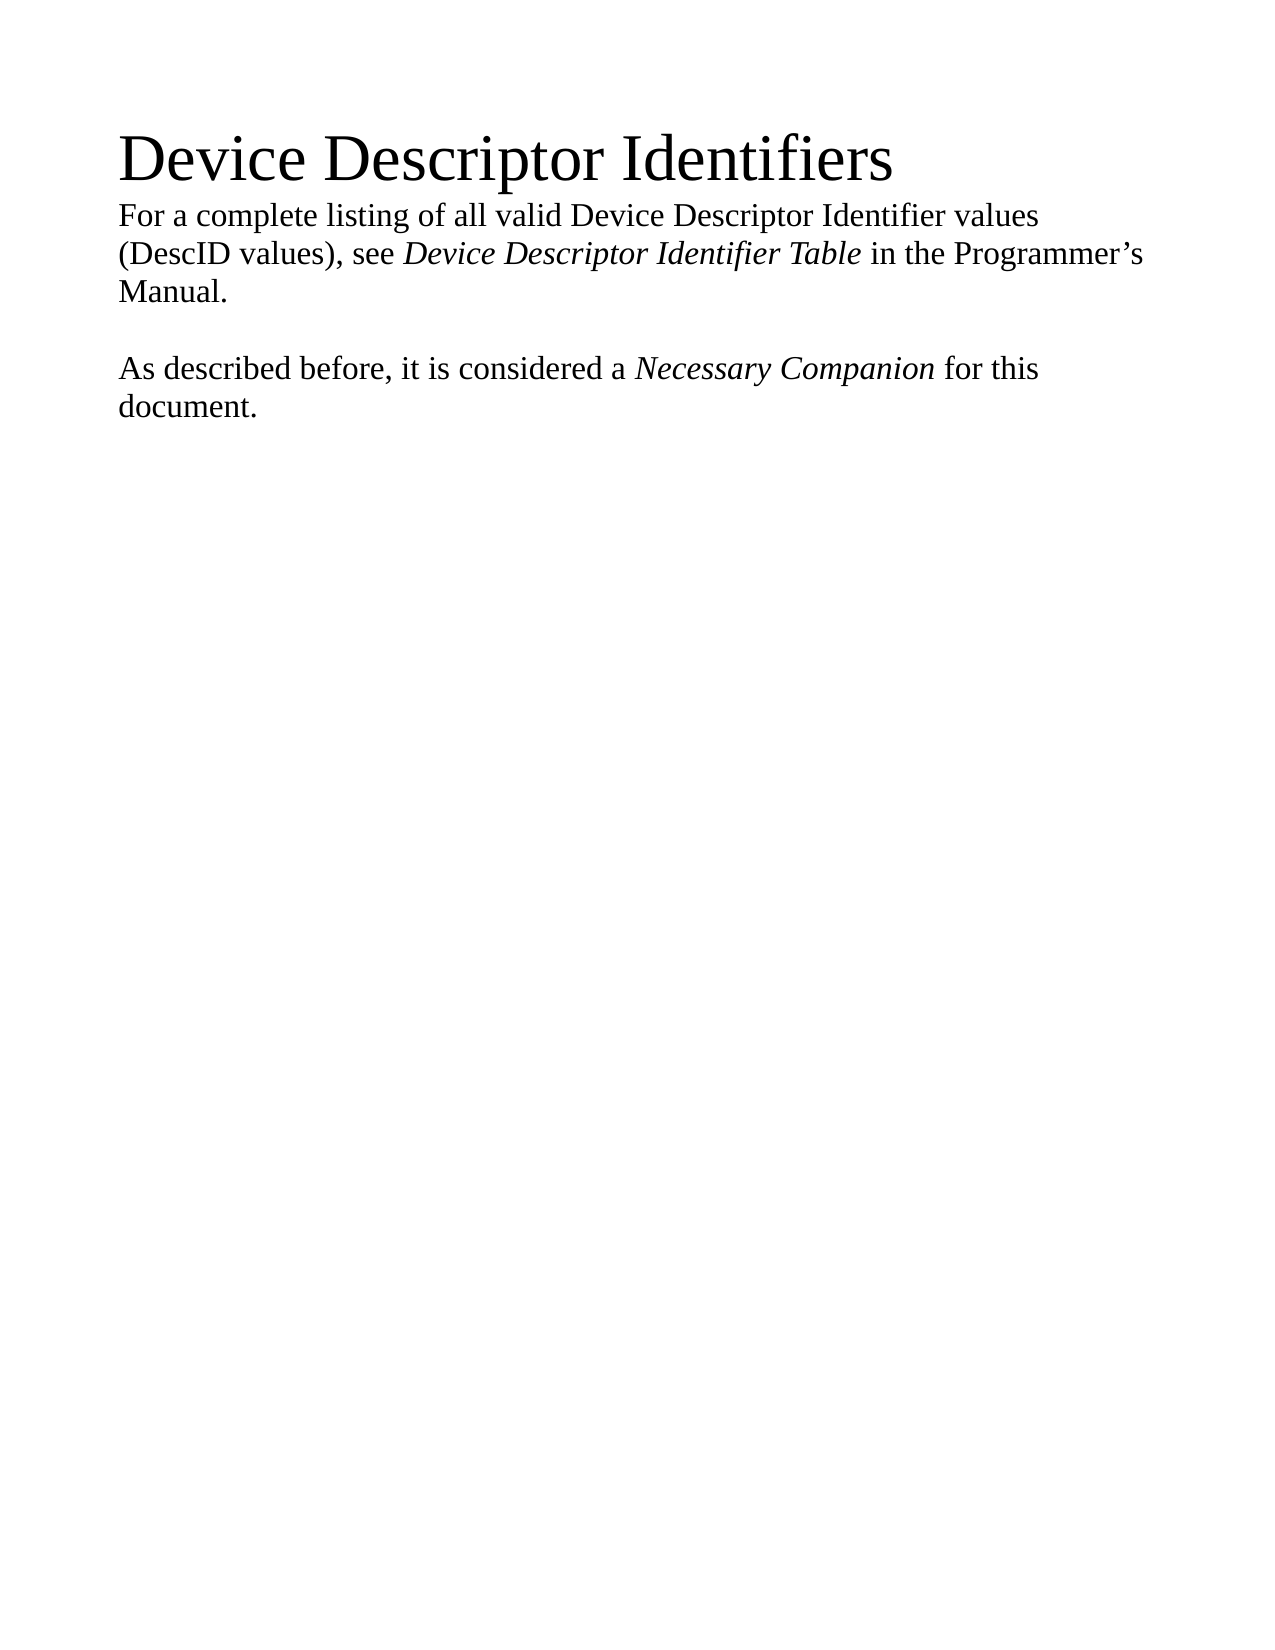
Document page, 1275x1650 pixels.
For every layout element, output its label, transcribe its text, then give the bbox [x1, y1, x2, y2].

text Device Descriptor Identifiers [118, 118, 1157, 195]
text For a complete listing of all valid Device Descriptor Identifier values (DescID values), see Device Descriptor Identifier Table in the Programmer’s Manual. [118, 195, 1157, 310]
text As described before, it is considered a Necessary Companion for this document. [118, 348, 1157, 425]
